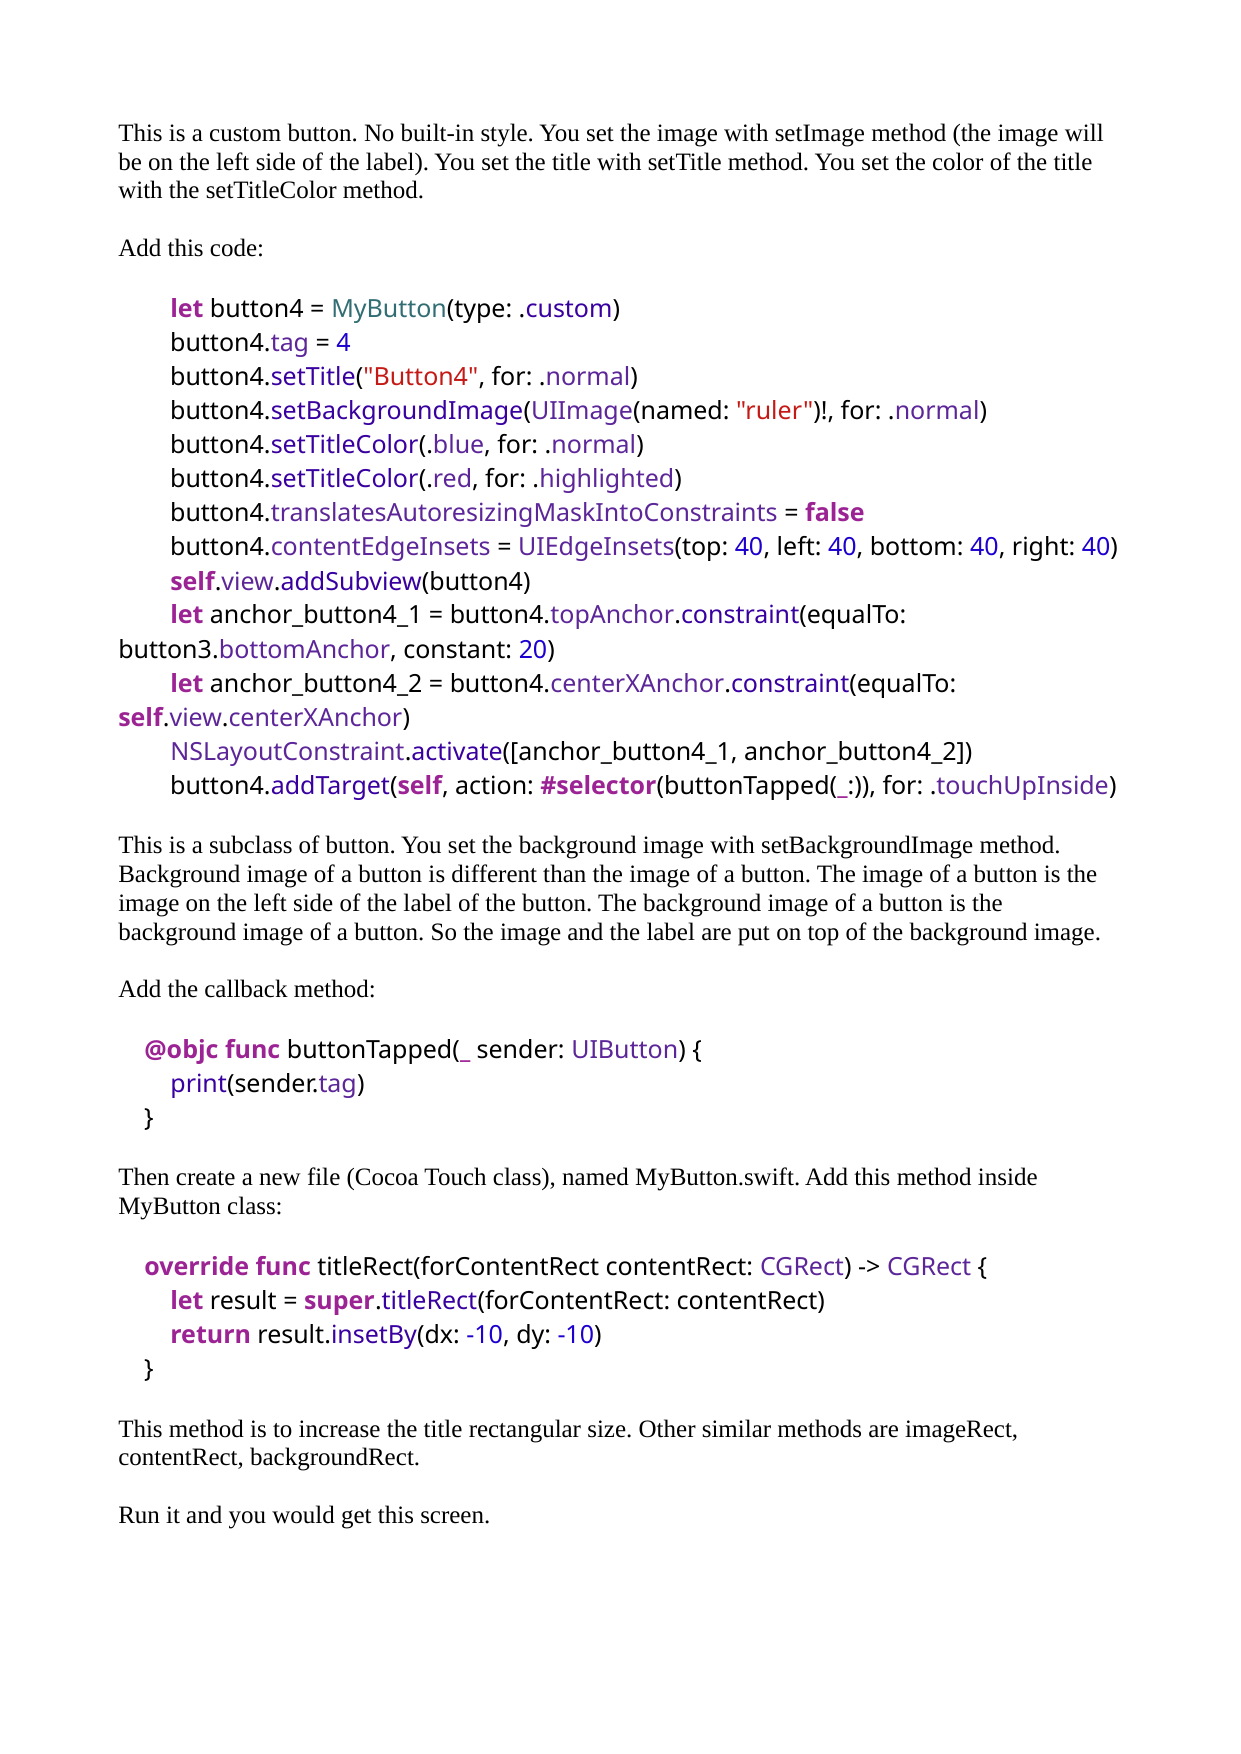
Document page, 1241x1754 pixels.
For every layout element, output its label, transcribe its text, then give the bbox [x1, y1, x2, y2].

text Then create a new file (Cocoa Touch class), named MyButton.swift. Add this method inside MyButton class: [118, 1162, 1122, 1220]
text Add the callback method: [118, 974, 1122, 1003]
text print(sender.tag) [118, 1066, 1122, 1100]
text button4.setTitleColor(.red, for: .highlighted) [118, 461, 1122, 495]
text button4.setTitle("Button4", for: .normal) [118, 359, 1122, 393]
text } [118, 1351, 1122, 1385]
text NSLayoutConstraint.activate([anchor_button4_1, anchor_button4_2]) [118, 733, 1122, 767]
text button4.setBackgroundImage(UIImage(named: "ruler")!, for: .normal) [118, 393, 1122, 427]
text let anchor_button4_2 = button4.centerXAnchor.constraint(equalTo: self.view.centerXAnchor) [118, 665, 1122, 733]
text button4.contentEdgeInsets = UIEdgeInsets(top: 40, left: 40, bottom: 40, right: 40) [118, 529, 1122, 563]
text Run it and you would get this screen. [118, 1500, 1122, 1529]
text } [118, 1100, 1122, 1134]
text button4.translatesAutoresizingMaskIntoConstraints = false [118, 495, 1122, 529]
text button4.tag = 4 [118, 325, 1122, 359]
text Add this code: [118, 233, 1122, 262]
text let result = super.titleRect(forContentRect: contentRect) [118, 1283, 1122, 1317]
text self.view.addSubview(button4) [118, 563, 1122, 597]
text button4.addTarget(self, action: #selector(buttonTapped(_:)), for: .touchUpInside) [118, 767, 1122, 802]
text This is a subclass of button. You set the background image with setBackgroundImage method. Background image of a button is different than the image of a button. The image of a button is the image on the left side of the label of the button. The background image of a button is the background image of a button. So the image and the label are put on top of the background image. [118, 830, 1122, 945]
text @objc func buttonTapped(_ sender: UIButton) { [118, 1032, 1122, 1066]
text return result.insetBy(dx: -10, dy: -10) [118, 1317, 1122, 1351]
text override func titleRect(forContentRect contentRect: CGRect) -> CGRect { [118, 1249, 1122, 1283]
text button4.setTitleColor(.blue, for: .normal) [118, 427, 1122, 461]
text This is a custom button. No built-in style. You set the image with setImage method (the image will be on the left side of the label). You set the title with setTitle method. You set the color of the title with the setTitleColor method. [118, 118, 1122, 204]
text This method is to increase the title rectangular size. Other similar methods are imageRect, contentRect, backgroundRect. [118, 1414, 1122, 1471]
text let anchor_button4_1 = button4.topAnchor.constraint(equalTo: button3.bottomAnchor, constant: 20) [118, 597, 1122, 665]
text let button4 = MyButton(type: .custom) [118, 291, 1122, 325]
